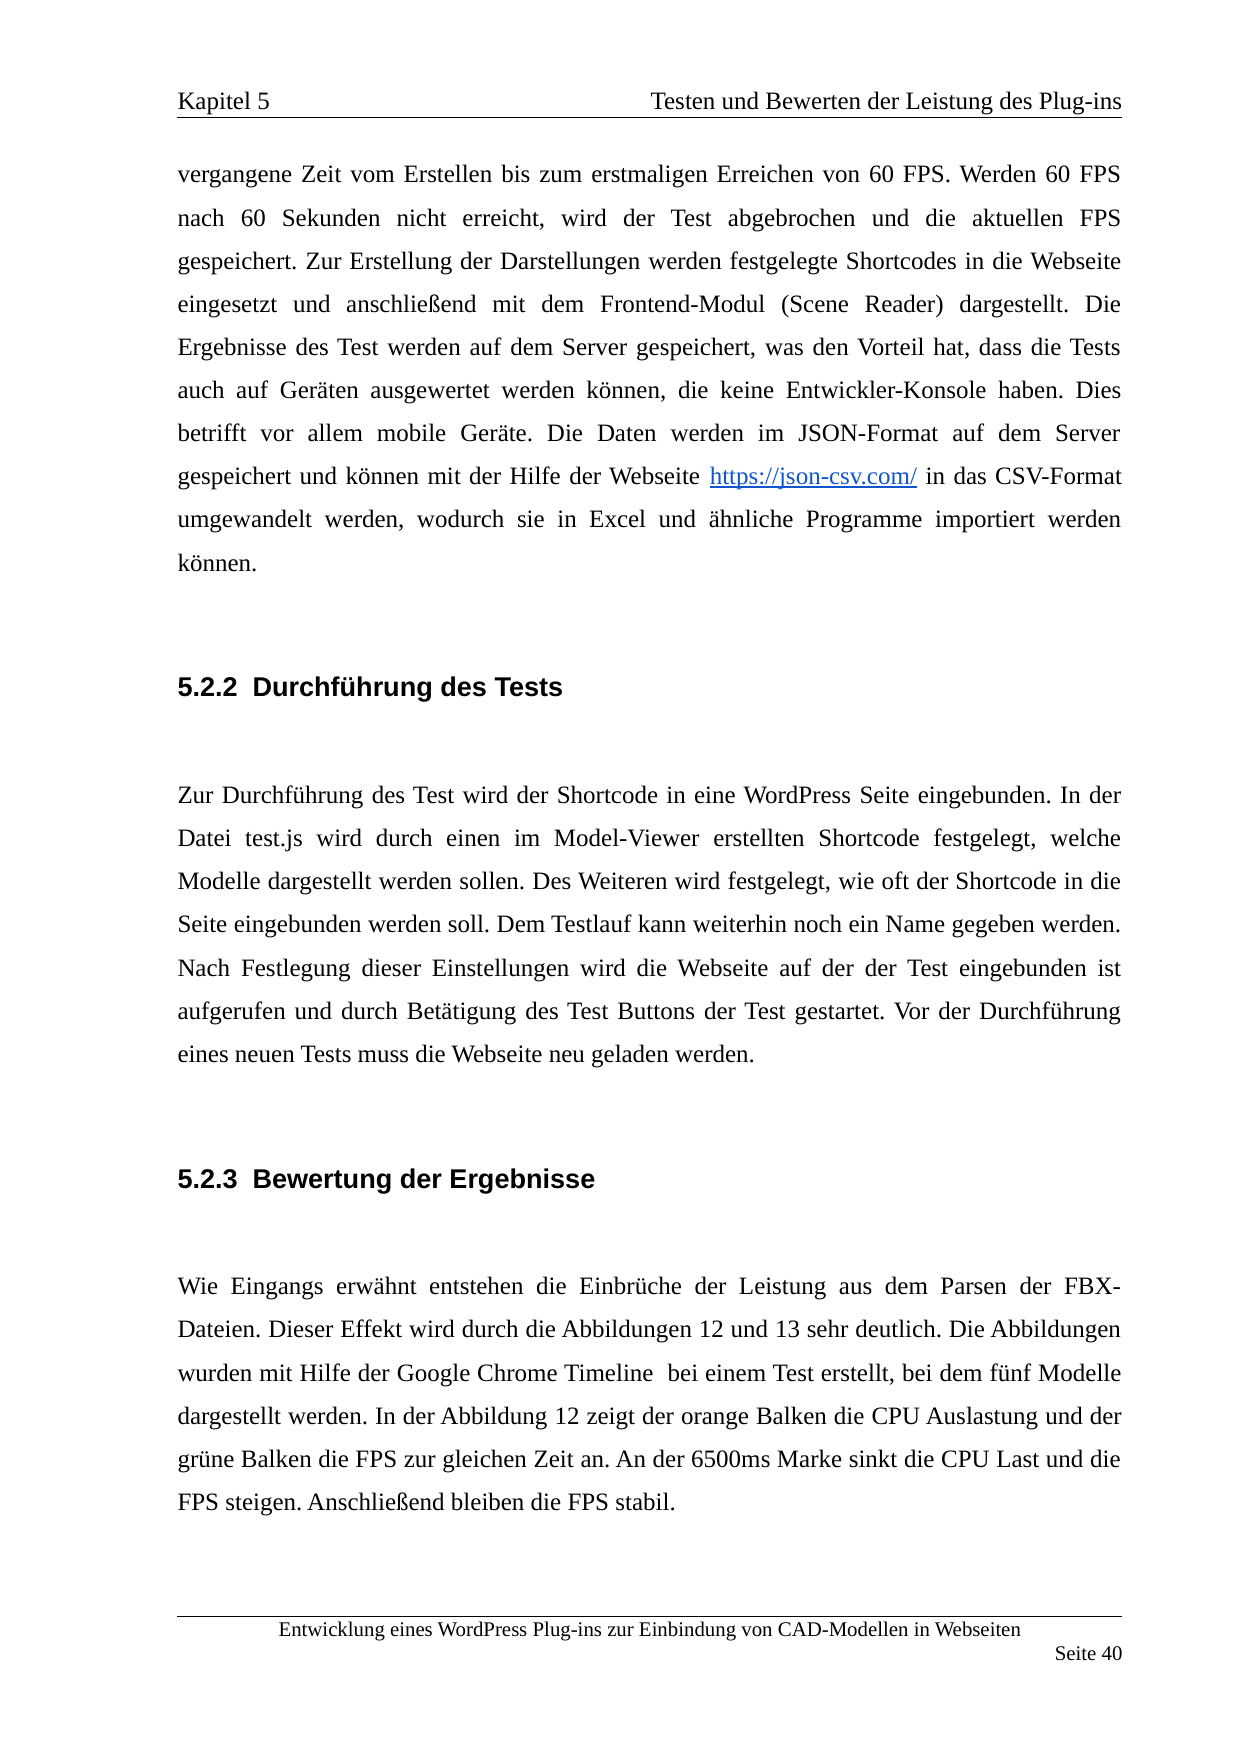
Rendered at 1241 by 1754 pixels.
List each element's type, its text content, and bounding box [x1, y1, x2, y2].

text vergangene Zeit vom Erstellen bis zum erstmaligen Erreichen von 60 FPS. Werden 60 FPS nach 60 Sekunden nicht erreicht, wird der Test abgebrochen und die aktuellen FPS gespeichert. Zur Erstellung der Darstellungen werden festgelegte Shortcodes in die Webseite eingesetzt und anschließend mit dem Frontend-Modul (Scene Reader) dargestellt. Die Ergebnisse des Test werden auf dem Server gespeichert, was den Vorteil hat, dass die Tests auch auf Geräten ausgewertet werden können, die keine Entwickler-Konsole haben. Dies betrifft vor allem mobile Geräte. Die Daten werden im JSON-Format auf dem Server gespeichert und können mit der Hilfe der Webseite https://json-csv.com/ in das CSV-Format umgewandelt werden, wodurch sie in Excel und ähnliche Programme importiert werden können. [177, 159, 1122, 576]
subtitle Durchführung des Tests [177, 671, 1122, 703]
text Wie Eingangs erwähnt entstehen die Einbrüche der Leistung aus dem Parsen der FBX-Dateien. Dieser Effekt wird durch die Abbildungen 12 und 13 sehr deutlich. Die Abbildungen wurden mit Hilfe der Google Chrome Timeline bei einem Test erstellt, bei dem fünf Modelle dargestellt werden. In der Abbildung 12 zeigt der orange Balken die CPU Auslastung und der grüne Balken die FPS zur gleichen Zeit an. An der 6500ms Marke sinkt die CPU Last und die FPS steigen. Anschließend bleiben die FPS stabil. [177, 1271, 1122, 1516]
text Zur Durchführung des Test wird der Shortcode in eine WordPress Seite eingebunden. In der Datei test.js wird durch einen im Model-Viewer erstellten Shortcode festgelegt, welche Modelle dargestellt werden sollen. Des Weiteren wird festgelegt, wie oft der Shortcode in die Seite eingebunden werden soll. Dem Testlauf kann weiterhin noch ein Name gegeben werden. Nach Festlegung dieser Einstellungen wird die Webseite auf der der Test eingebunden ist aufgerufen und durch Betätigung des Test Buttons der Test gestartet. Vor der Durchführung eines neuen Tests muss die Webseite neu geladen werden. [177, 780, 1122, 1068]
subtitle Bewertung der Ergebnisse [177, 1163, 1122, 1194]
